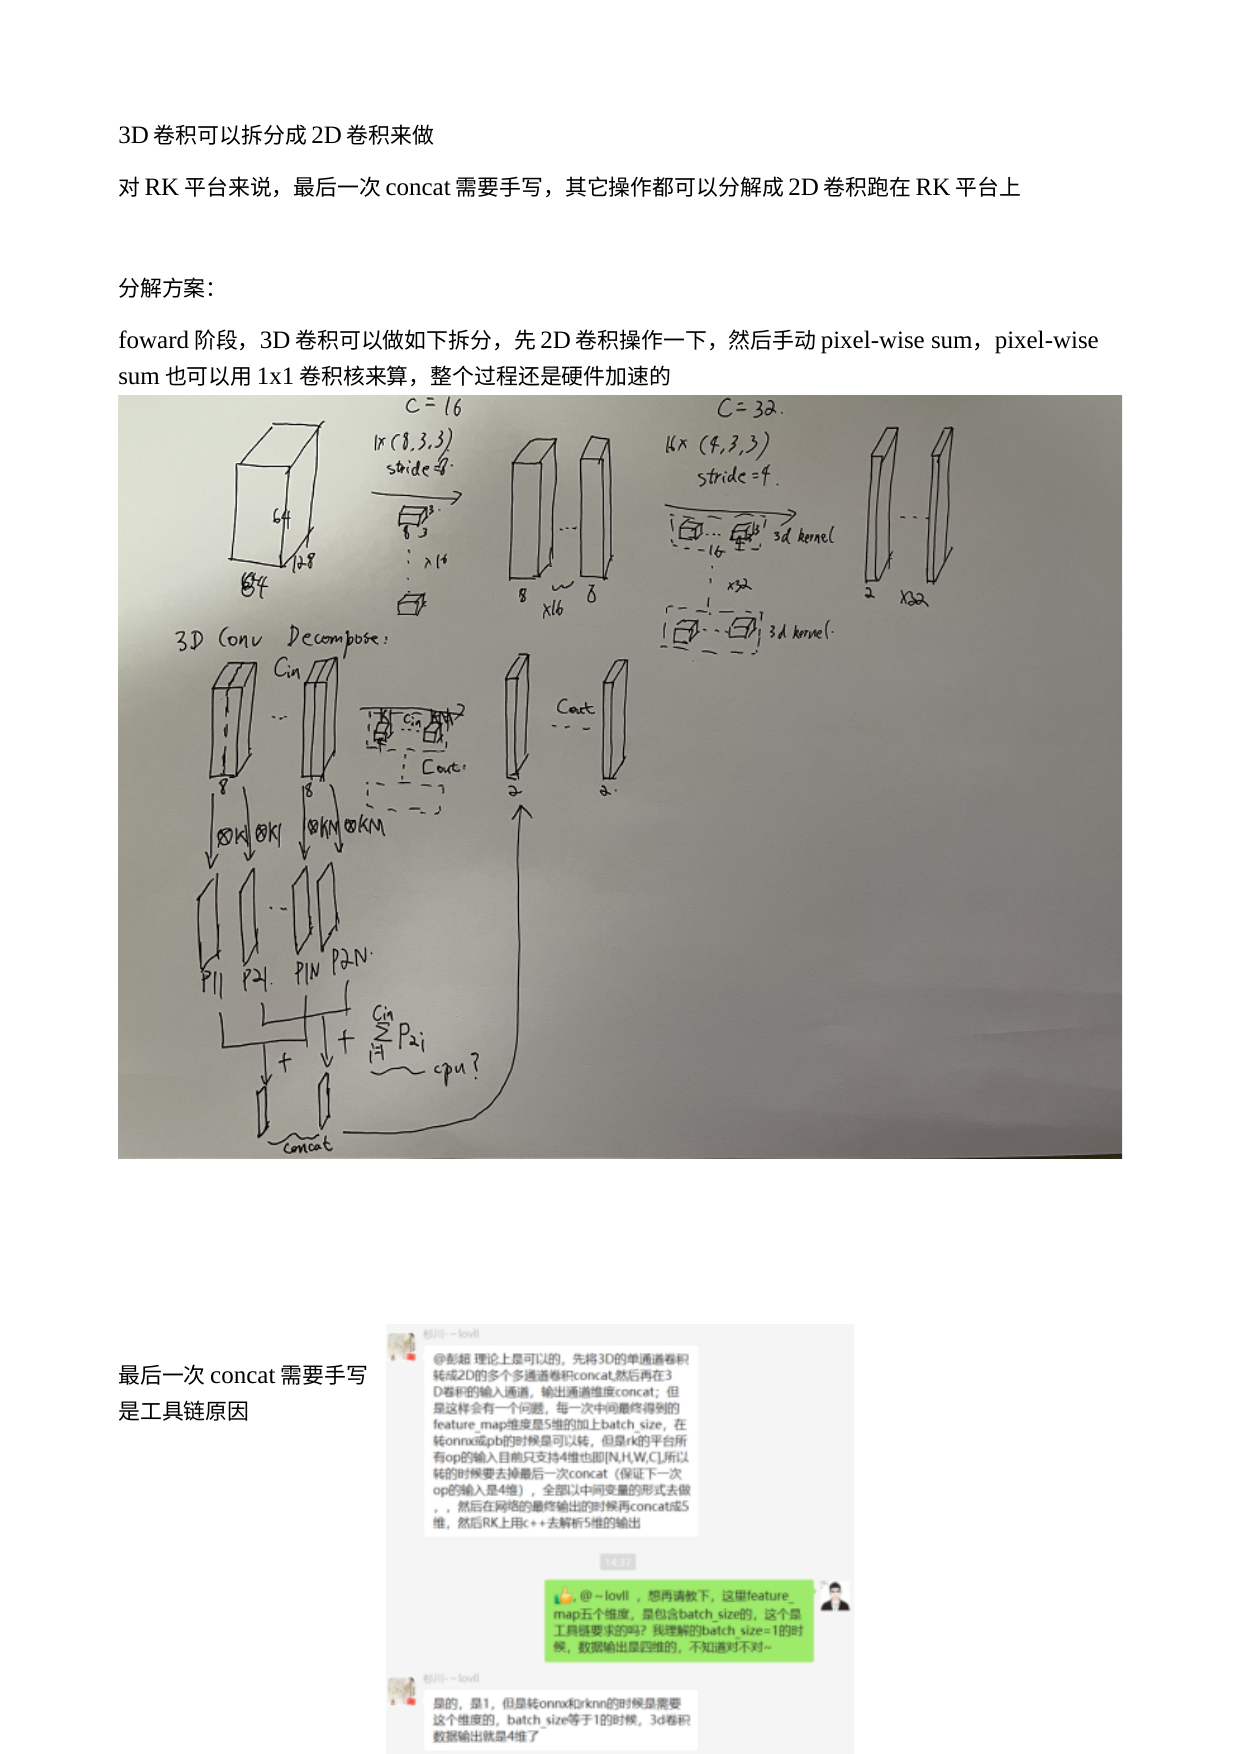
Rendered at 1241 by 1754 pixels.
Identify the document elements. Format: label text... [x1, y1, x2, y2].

text foward阶段，3D卷积可以做如下拆分，先2D卷积操作一下，然后手动pixel-wise sum，pixel-wise sum也可以用1x1卷积核来算，整个过程还是硬件加速的 [118, 323, 1122, 391]
text 分解方案： [118, 271, 1122, 302]
text 最后一次concat需要手写是工具链原因 [118, 1358, 385, 1426]
picture [385, 1324, 855, 1754]
text 对RK平台来说，最后一次concat需要手写，其它操作都可以分解成2D卷积跑在RK平台上 [118, 170, 1122, 202]
text 3D卷积可以拆分成2D卷积来做 [118, 118, 1122, 150]
text [855, 1358, 1122, 1426]
picture [118, 395, 1123, 1159]
